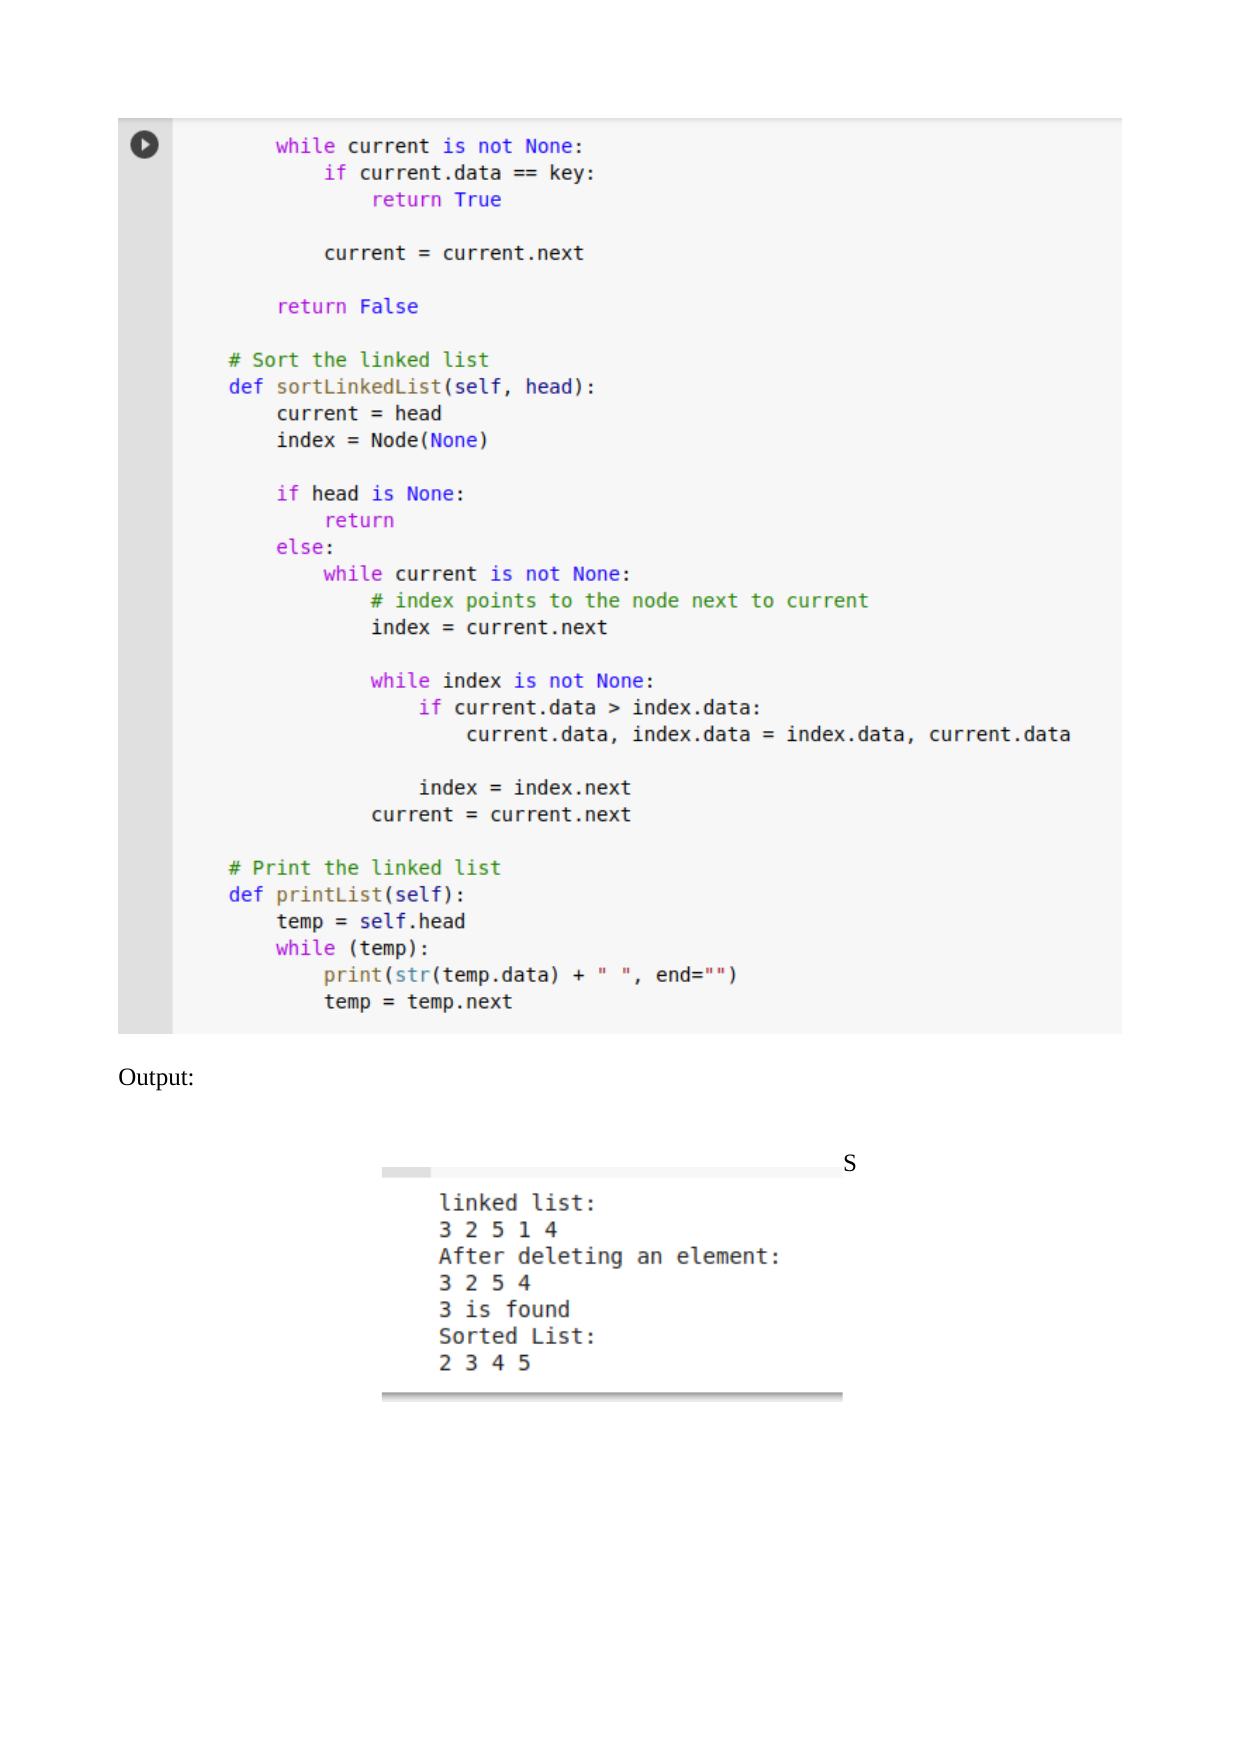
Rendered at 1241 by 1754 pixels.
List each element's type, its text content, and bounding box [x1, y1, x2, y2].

text S [118, 1148, 1122, 1177]
text Output: [118, 1062, 1122, 1091]
picture [118, 118, 1123, 1034]
picture [381, 1167, 843, 1402]
